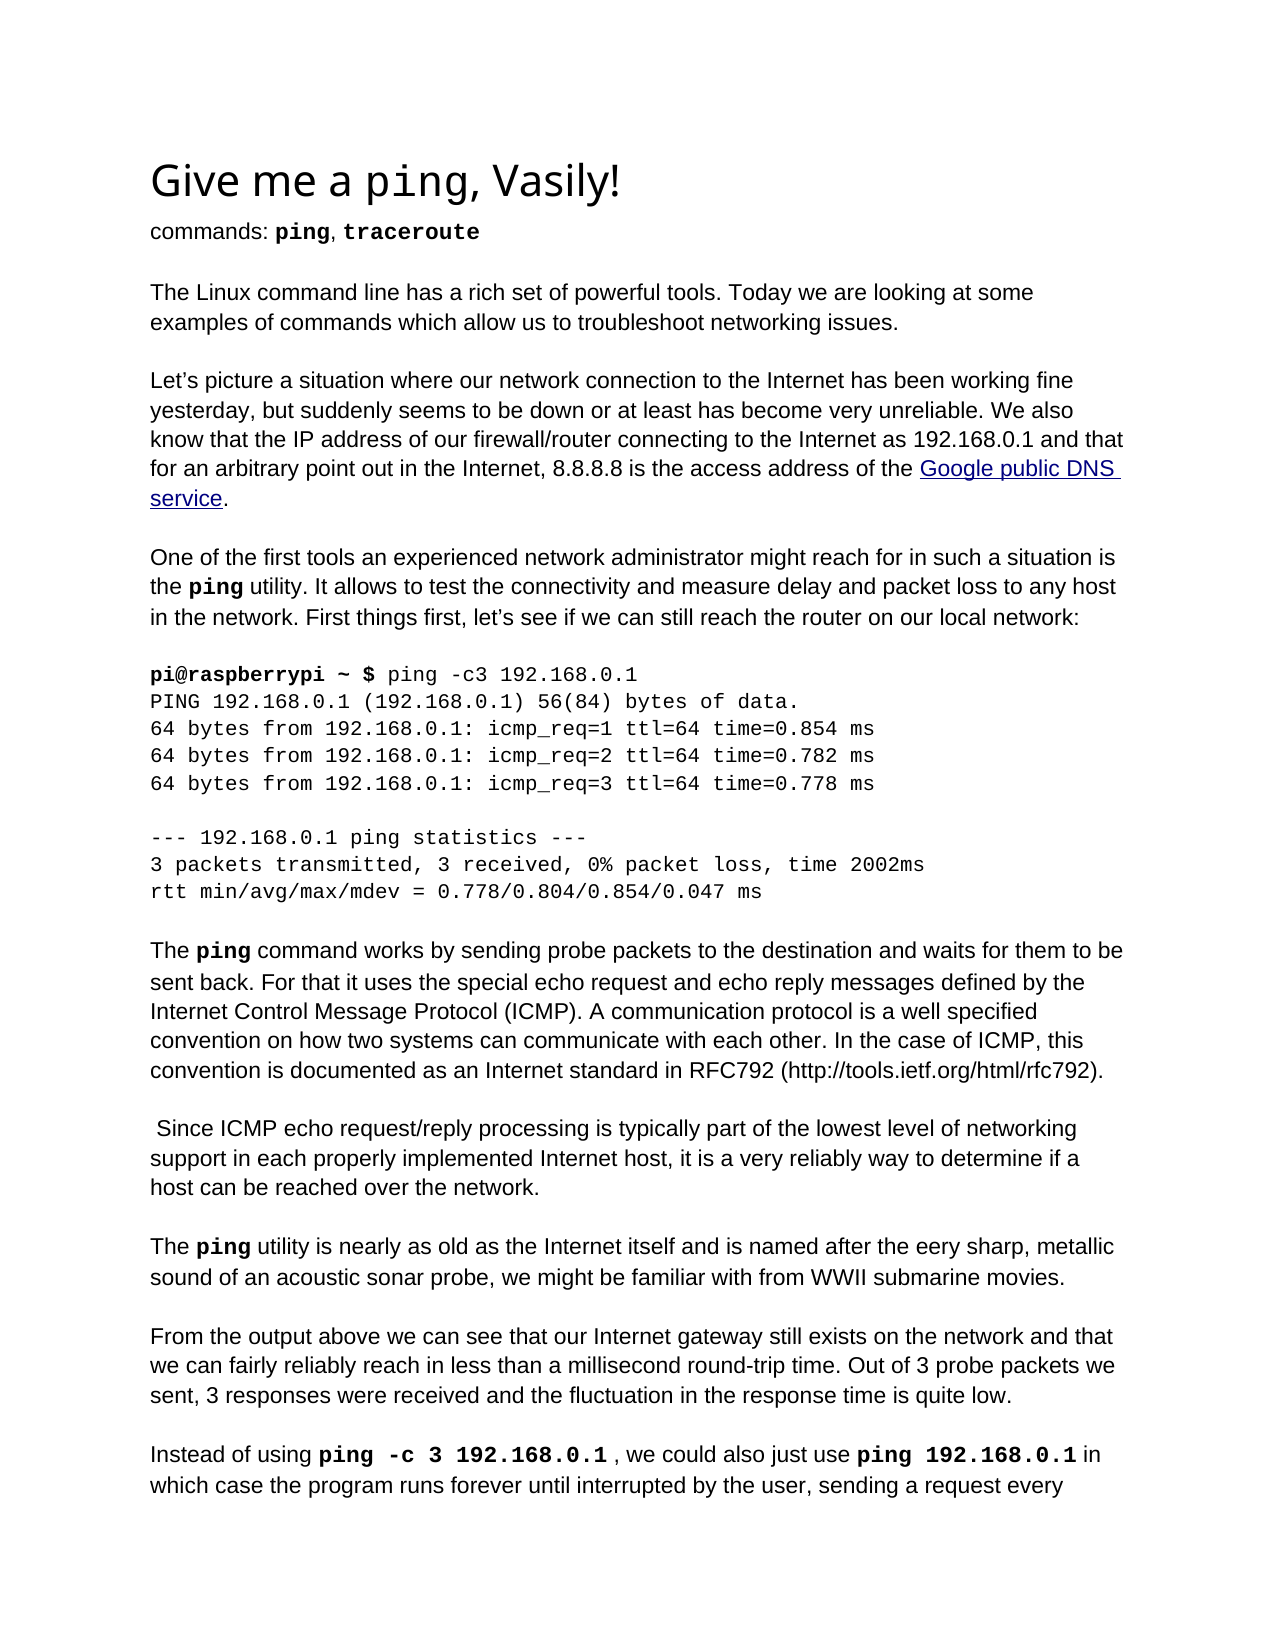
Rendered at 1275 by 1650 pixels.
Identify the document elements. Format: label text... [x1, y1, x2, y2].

text Instead of using ping -c 3 192.168.0.1 , we could also just use ping 192.168.0.1 in which case the program runs forever until interrupted by the user, sending a request every [150, 1441, 1125, 1498]
text pi@raspberrypi ~ $ ping -c3 192.168.0.1 [150, 664, 1125, 687]
text 64 bytes from 192.168.0.1: icmp_req=2 ttl=64 time=0.782 ms [150, 745, 1125, 769]
title Give me a ping, Vasily! [150, 150, 1125, 210]
text Let’s picture a situation where our network connection to the Internet has been working fine yesterday, but suddenly seems to be down or at least has become very unreliable. We also know that the IP address of our firewall/router connecting to the Internet as 192.168.0.1 and that for an arbitrary point out in the Internet, 8.8.8.8 is the access address of the Google public DNS service. [150, 368, 1125, 511]
text The Linux command line has a rich set of powerful tools. Today we are looking at some examples of commands which allow us to troubleshoot networking issues. [150, 280, 1125, 335]
text commands: ping, traceroute [150, 219, 1125, 246]
text One of the first tools an experienced network administrator might reach for in such a situation is the ping utility. It allows to test the connectivity and measure delay and packet loss to any host in the network. First things first, let’s see if we can still reach the router on our local network: [150, 544, 1125, 631]
text The ping utility is nearly as old as the Internet itself and is named after the eery sharp, metallic sound of an acoustic sonar probe, we might be familiar with from WWII submarine movies. [150, 1234, 1125, 1291]
text 64 bytes from 192.168.0.1: icmp_req=1 ttl=64 time=0.854 ms [150, 718, 1125, 742]
text 3 packets transmitted, 3 received, 0% packet loss, time 2002ms [150, 854, 1125, 878]
text The ping command works by sending probe packets to the destination and waits for them to be sent back. For that it uses the special echo request and echo reply messages defined by the Internet Control Message Protocol (ICMP). A communication protocol is a well specified convention on how two systems can communicate with each other. In the case of ICMP, this convention is documented as an Internet standard in RFC792 (http://tools.ietf.org/html/rfc792). [150, 938, 1125, 1083]
text --- 192.168.0.1 ping statistics --- [150, 827, 1125, 851]
text PING 192.168.0.1 (192.168.0.1) 56(84) bytes of data. [150, 691, 1125, 715]
text Since ICMP echo request/reply processing is typically part of the lowest level of networking support in each properly implemented Internet host, it is a very reliably way to determine if a host can be reached over the network. [150, 1116, 1125, 1201]
text From the output above we can see that our Internet gateway still exists on the network and that we can fairly reliably reach in less than a millisecond round-trip time. Out of 3 probe packets we sent, 3 responses were received and the fluctuation in the response time is quite low. [150, 1324, 1125, 1408]
text 64 bytes from 192.168.0.1: icmp_req=3 ttl=64 time=0.778 ms [150, 773, 1125, 796]
text rtt min/avg/max/mdev = 0.778/0.804/0.854/0.047 ms [150, 881, 1125, 905]
